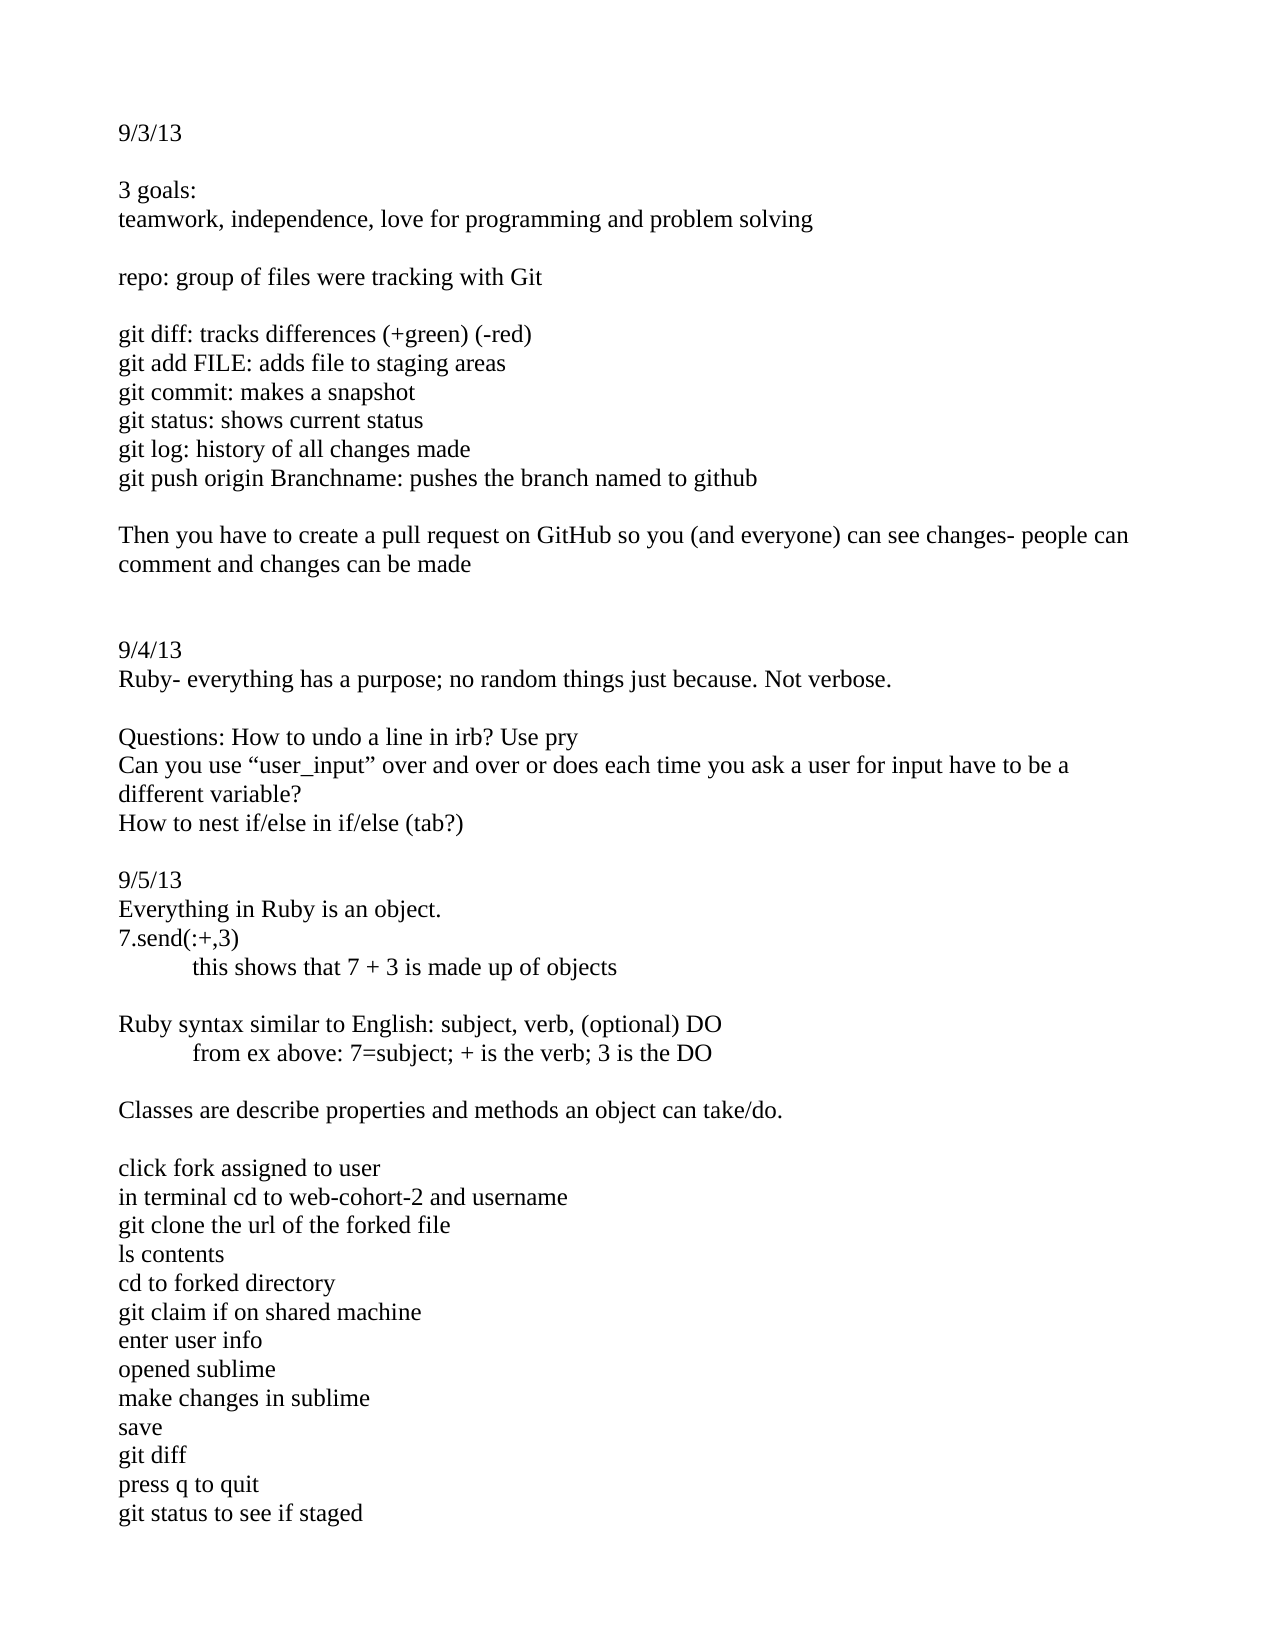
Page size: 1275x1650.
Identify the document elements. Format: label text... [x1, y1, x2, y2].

text save [118, 1412, 1157, 1441]
text this shows that 7 + 3 is made up of objects [118, 952, 1157, 981]
text git clone the url of the forked file [118, 1211, 1157, 1239]
text git claim if on shared machine [118, 1297, 1157, 1326]
text teamwork, independence, love for programming and problem solving [118, 204, 1157, 233]
text git diff [118, 1441, 1157, 1469]
text enter user info [118, 1326, 1157, 1354]
text Then you have to create a pull request on GitHub so you (and everyone) can see changes- people can comment and changes can be made [118, 521, 1157, 578]
text make changes in sublime [118, 1383, 1157, 1412]
text git status: shows current status [118, 406, 1157, 434]
text 9/3/13 [118, 118, 1157, 147]
text git commit: makes a snapshot [118, 377, 1157, 406]
text cd to forked directory [118, 1268, 1157, 1297]
text 7.send(:+,3) [118, 923, 1157, 952]
text in terminal cd to web-cohort-2 and username [118, 1182, 1157, 1211]
text Ruby- everything has a purpose; no random things just because. Not verbose. [118, 664, 1157, 693]
text git push origin Branchname: pushes the branch named to github [118, 463, 1157, 492]
text 9/4/13 [118, 636, 1157, 664]
text 3 goals: [118, 176, 1157, 204]
text Questions: How to undo a line in irb? Use pry [118, 722, 1157, 751]
text Ruby syntax similar to English: subject, verb, (optional) DO [118, 1009, 1157, 1038]
text opened sublime [118, 1354, 1157, 1383]
text git log: history of all changes made [118, 434, 1157, 463]
text click fork assigned to user [118, 1153, 1157, 1182]
text Can you use “user_input” over and over or does each time you ask a user for input have to be a different variable? [118, 751, 1157, 808]
text git add FILE: adds file to staging areas [118, 348, 1157, 377]
text repo: group of files were tracking with Git [118, 262, 1157, 291]
text Everything in Ruby is an object. [118, 894, 1157, 923]
text git diff: tracks differences (+green) (-red) [118, 319, 1157, 348]
text 9/5/13 [118, 866, 1157, 894]
text git status to see if staged [118, 1498, 1157, 1527]
text Classes are describe properties and methods an object can take/do. [118, 1096, 1157, 1124]
text ls contents [118, 1239, 1157, 1268]
text from ex above: 7=subject; + is the verb; 3 is the DO [118, 1038, 1157, 1067]
text How to nest if/else in if/else (tab?) [118, 808, 1157, 837]
text press q to quit [118, 1469, 1157, 1498]
